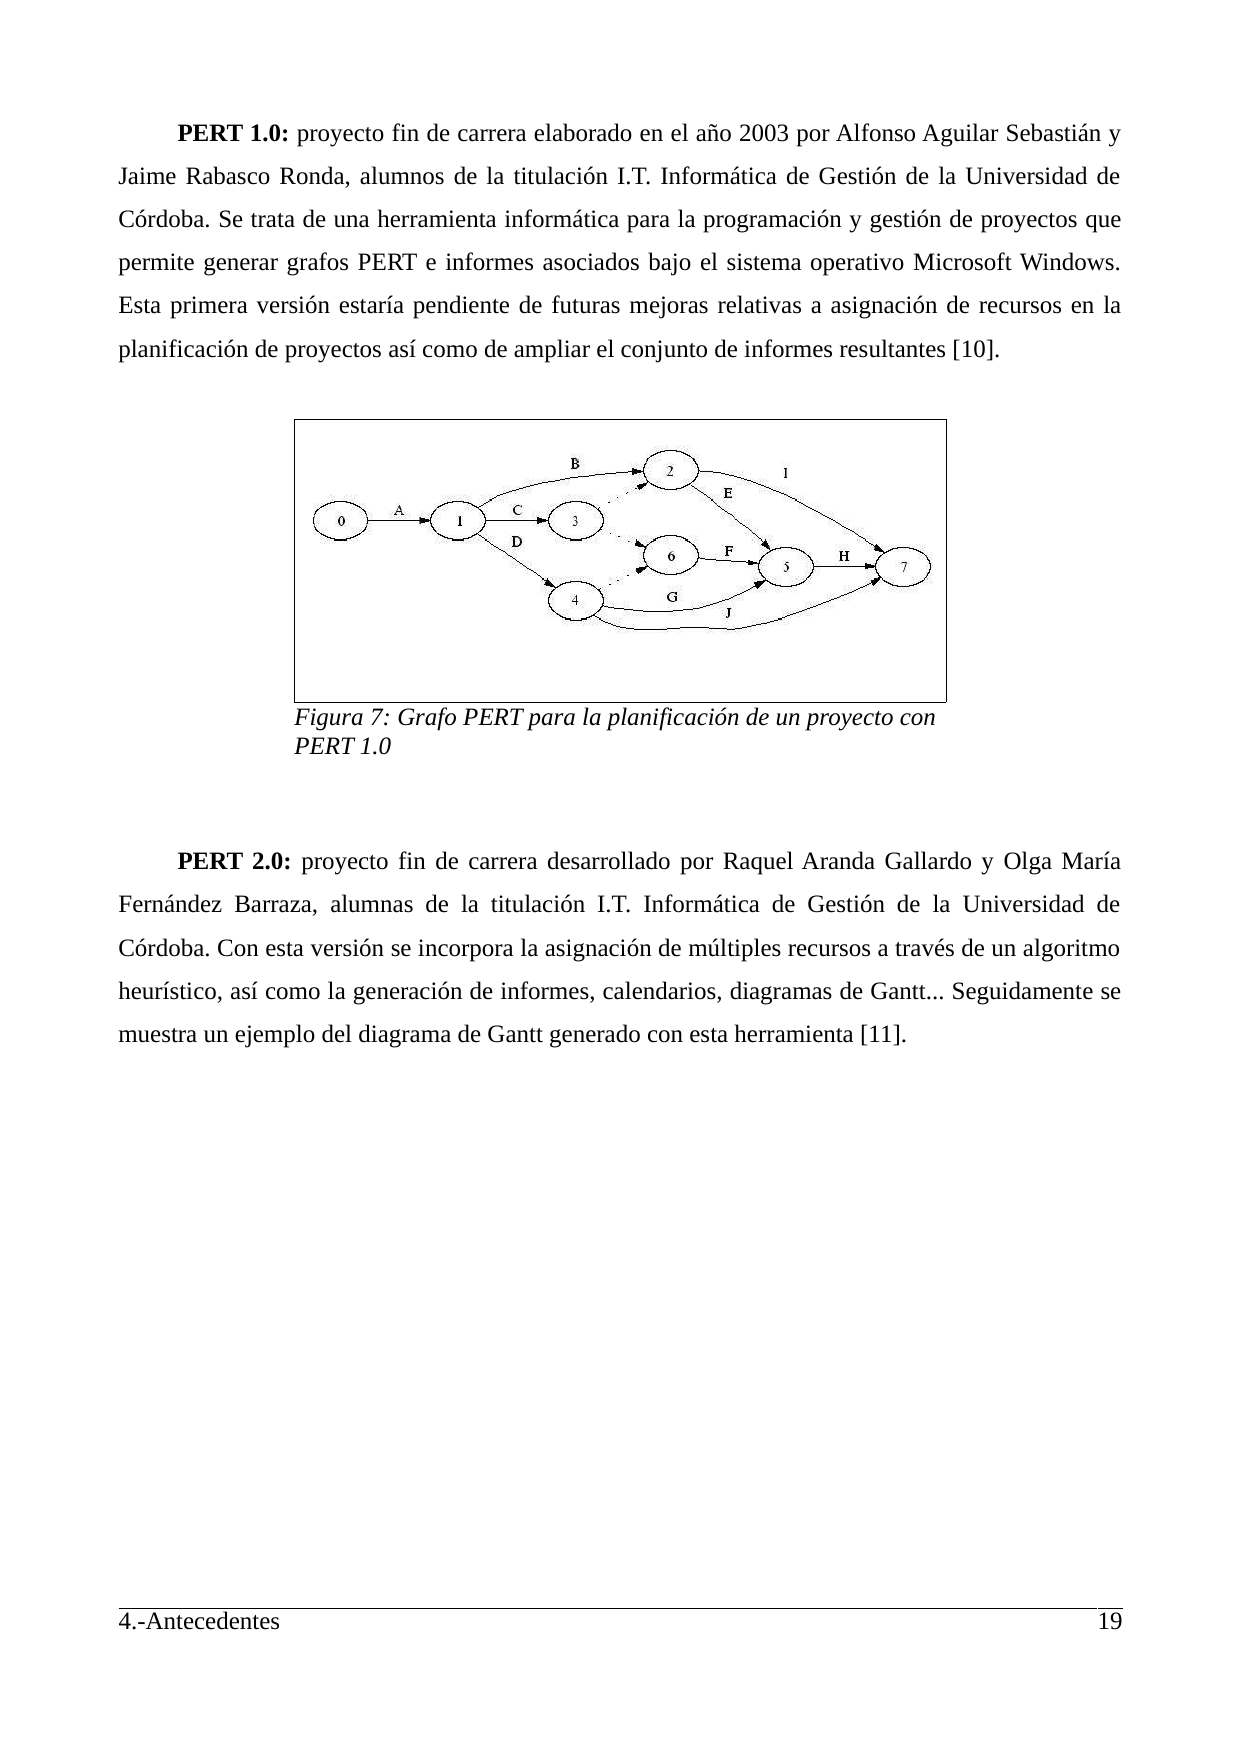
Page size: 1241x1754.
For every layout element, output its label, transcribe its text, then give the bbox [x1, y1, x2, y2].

text [295, 420, 946, 702]
text Figura 7: Grafo PERT para la planificación de un proyecto con PERT 1.0 [294, 703, 946, 759]
text PERT 2.0: proyecto fin de carrera desarrollado por Raquel Aranda Gallardo y Olga María Fernández Barraza, alumnas de la titulación I.T. Informática de Gestión de la Universidad de Córdoba. Con esta versión se incorpora la asignación de múltiples recursos a través de un algoritmo heurístico, así como la generación de informes, calendarios, diagramas de Gantt... Seguidamente se muestra un ejemplo del diagrama de Gantt generado con esta herramienta [11]. [118, 846, 1122, 1048]
picture [297, 422, 944, 699]
text PERT 1.0: proyecto fin de carrera elaborado en el año 2003 por Alfonso Aguilar Sebastián y Jaime Rabasco Ronda, alumnos de la titulación I.T. Informática de Gestión de la Universidad de Córdoba. Se trata de una herramienta informática para la programación y gestión de proyectos que permite generar grafos PERT e informes asociados bajo el sistema operativo Microsoft Windows. Esta primera versión estaría pendiente de futuras mejoras relativas a asignación de recursos en la planificación de proyectos así como de ampliar el conjunto de informes resultantes [10]. [118, 118, 1122, 362]
